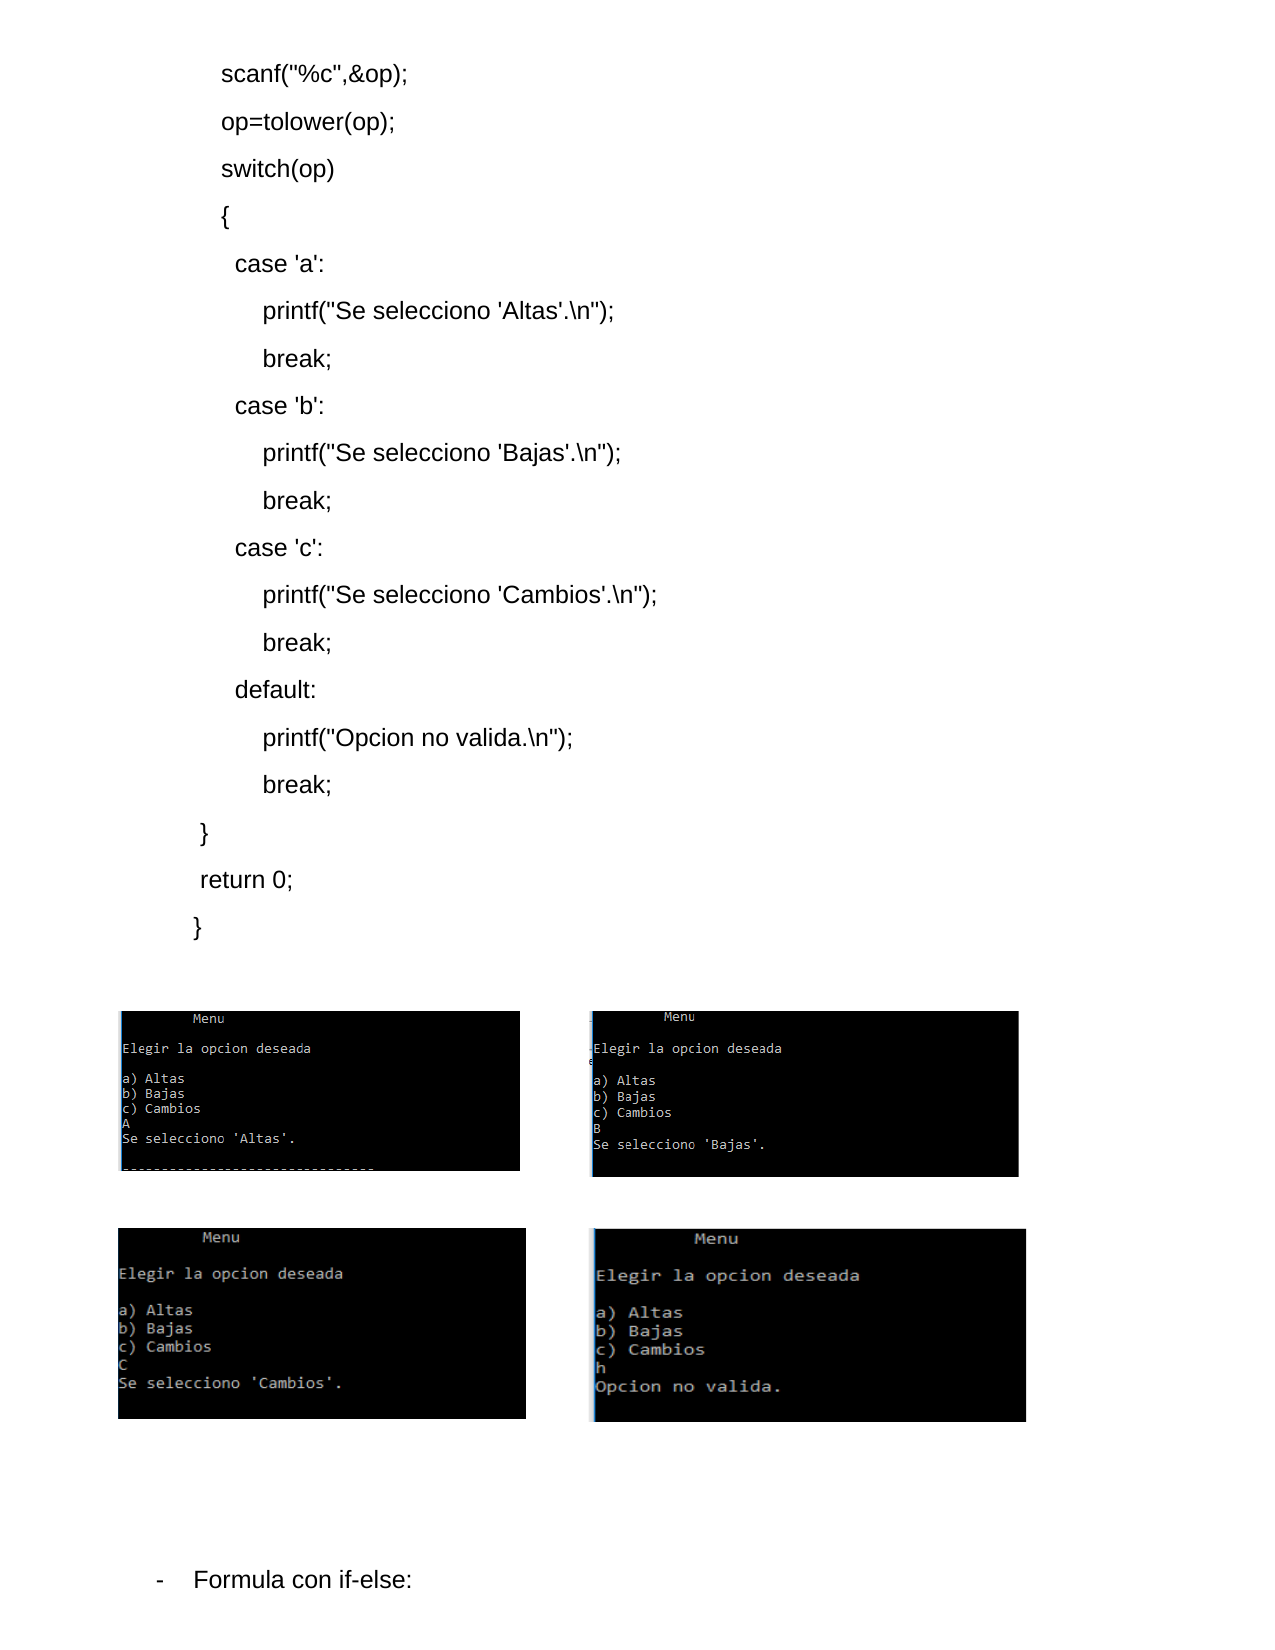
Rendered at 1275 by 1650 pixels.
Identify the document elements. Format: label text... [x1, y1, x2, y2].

list break; [193, 770, 1205, 799]
list { [193, 201, 1205, 230]
list printf("Se selecciono 'Altas'.\n"); [193, 296, 1205, 325]
list break; [193, 486, 1205, 514]
list default: [193, 675, 1205, 704]
list printf("Se selecciono 'Bajas'.\n"); [193, 438, 1205, 467]
list Formula con if-else: [156, 1565, 1205, 1594]
list scanf("%c",&op); [193, 59, 1205, 88]
list break; [193, 343, 1205, 372]
list printf("Se selecciono 'Cambios'.\n"); [193, 581, 1205, 609]
list case 'b': [193, 391, 1205, 420]
list case 'c': [193, 533, 1205, 562]
list switch(op) [193, 154, 1205, 183]
list printf("Opcion no valida.\n"); [193, 723, 1205, 751]
list } [193, 912, 1205, 941]
list op=tolower(op); [193, 107, 1205, 135]
list case 'a': [193, 249, 1205, 277]
list return 0; [193, 865, 1205, 894]
list break; [193, 628, 1205, 657]
list } [193, 817, 1205, 846]
